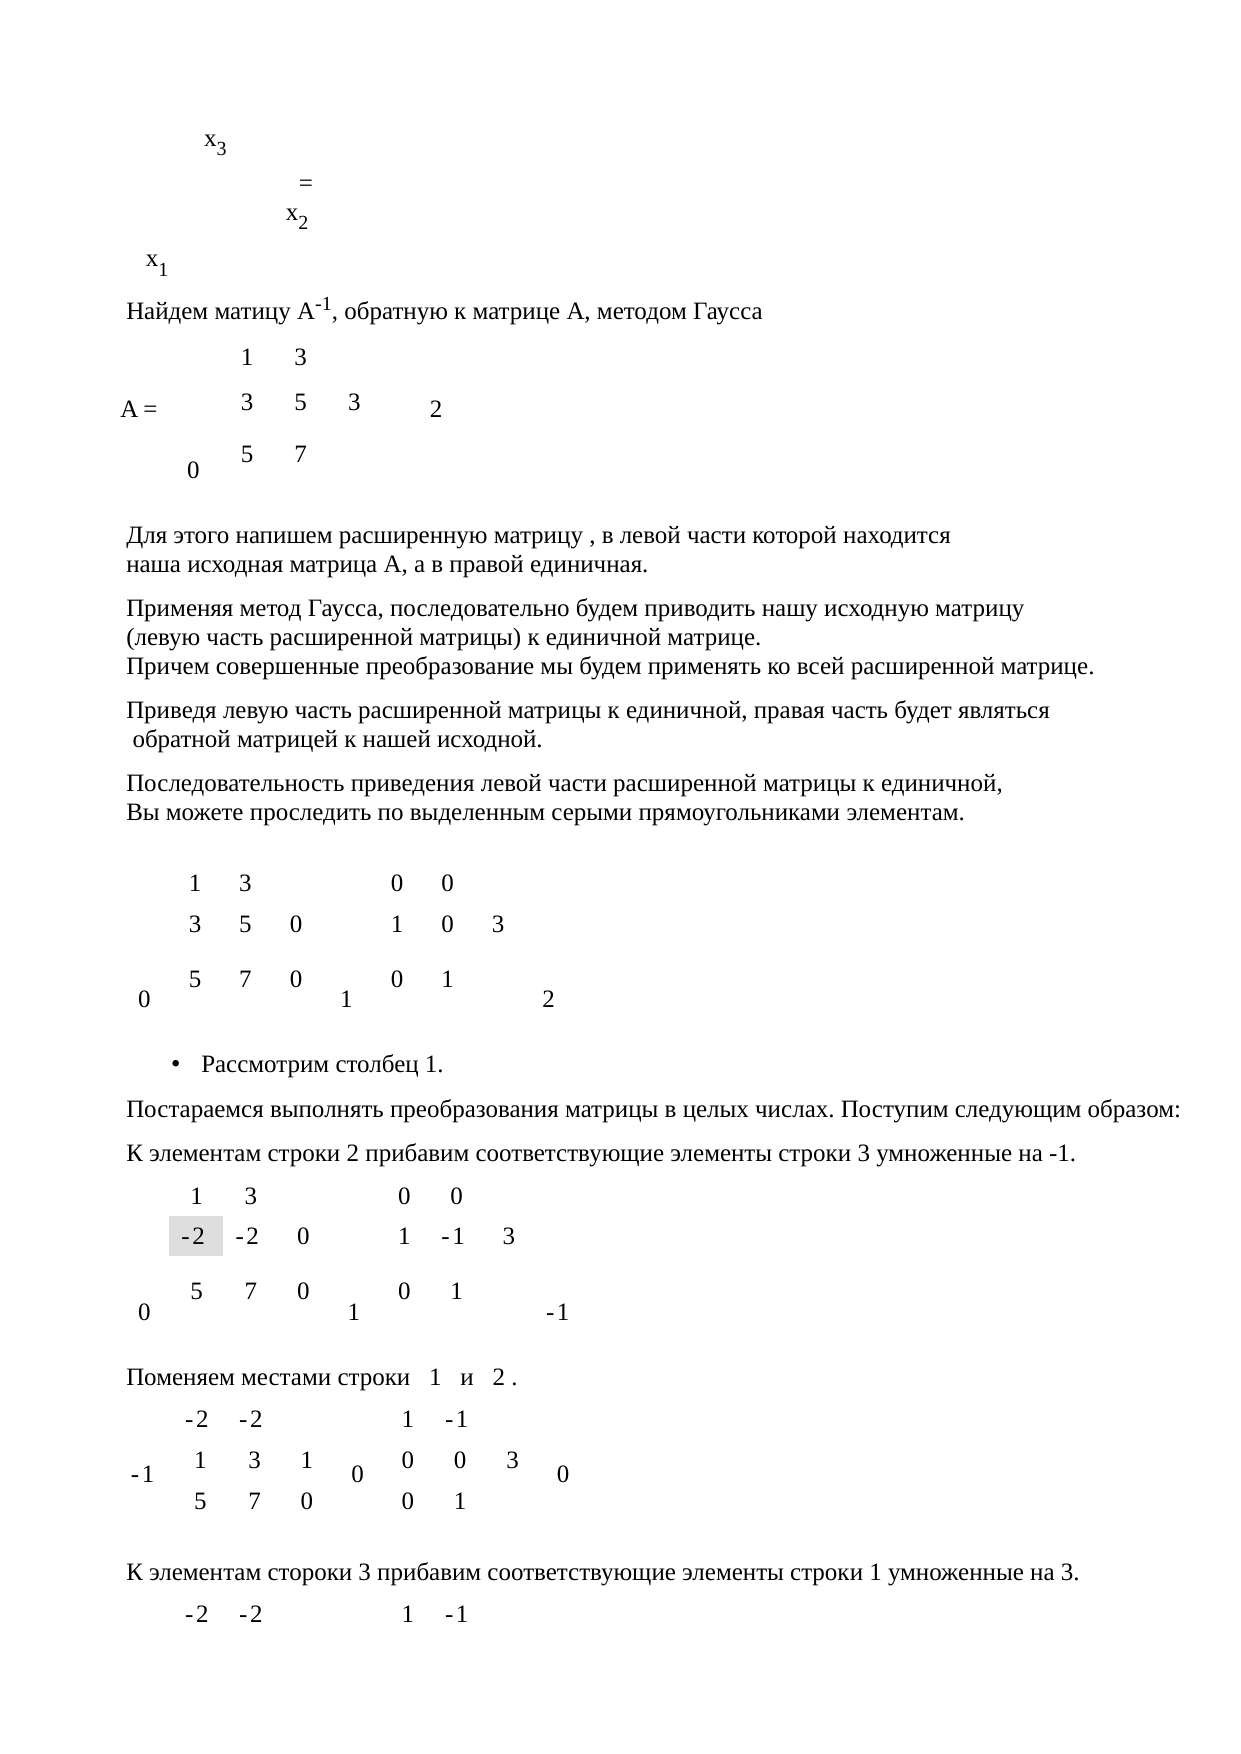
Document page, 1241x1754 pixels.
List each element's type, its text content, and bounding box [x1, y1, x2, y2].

table_header 5 [189, 1276, 210, 1305]
table_header [118, 1175, 169, 1297]
table_header [429, 1175, 483, 1216]
table_header [259, 909, 270, 937]
table_cell [472, 937, 522, 943]
table_header [486, 1445, 497, 1474]
table_header 2 [191, 1221, 212, 1250]
table_header Рассмотрим столбец 1. [118, 1042, 1240, 1086]
table_header [292, 1486, 299, 1514]
table_header [461, 868, 472, 897]
table_header [389, 1181, 397, 1209]
table_header 1 [453, 1486, 473, 1514]
table_cell [326, 380, 380, 423]
table_header [174, 1486, 185, 1514]
table_header [277, 1175, 327, 1216]
table_header 0 [397, 1181, 418, 1209]
table_header [410, 394, 421, 422]
table_header [475, 1600, 486, 1628]
table_header 3 [347, 387, 368, 416]
table_header [274, 439, 285, 468]
table_header [124, 243, 134, 280]
table_header [537, 1399, 587, 1460]
table_header [331, 1594, 382, 1634]
table_header [421, 1486, 432, 1514]
table_header 7 [247, 1486, 268, 1514]
table_header 1 [400, 1405, 421, 1433]
table_header - [443, 1600, 454, 1628]
table_header 1 [390, 909, 410, 937]
table_header 2 [195, 1405, 216, 1433]
table_header 3 [243, 1181, 264, 1209]
table_header [382, 1405, 393, 1433]
table_header [445, 1445, 453, 1474]
table_cell [226, 1480, 281, 1521]
table_header [135, 243, 142, 280]
table_header [320, 862, 371, 984]
table_header Приведя левую часть расширенной матрицы к единичной, правая часть будет являться обратной матрицей к нашей исходной. [118, 687, 1240, 760]
table_header [421, 897, 472, 903]
table_header [378, 1221, 389, 1250]
table_header [270, 1405, 281, 1433]
table_header [281, 909, 288, 937]
table_header - [440, 1221, 451, 1250]
table_cell [219, 944, 270, 964]
table_cell [486, 1474, 537, 1480]
table_header [118, 862, 169, 984]
table_header Поменяем местами строки 1 и 2 . [118, 1354, 1240, 1399]
table_header [292, 1445, 299, 1474]
table_header [441, 1181, 449, 1209]
table_cell [281, 1474, 331, 1480]
table_header Последовательность приведения левой части расширенной матрицы к единичной, Вы можете проследить по выделенным серыми прямоугольниками элементам. [118, 760, 1240, 833]
table_header 1 [556, 1297, 576, 1326]
table_header 3 [240, 387, 260, 416]
table_header [219, 897, 270, 903]
table_header [378, 1276, 389, 1305]
table_cell [382, 1480, 432, 1486]
table_header [118, 1399, 172, 1460]
table_cell [472, 903, 522, 909]
table_header 0 [556, 1460, 576, 1488]
table_header [309, 964, 320, 993]
table_header [331, 1488, 382, 1521]
table_header [432, 1405, 443, 1433]
table_header 1 [455, 1600, 475, 1628]
table_header [430, 1276, 441, 1305]
table_header [210, 1181, 221, 1209]
table_header [526, 1445, 537, 1474]
table_header [172, 1405, 183, 1433]
table_cell [483, 1256, 533, 1326]
table_header [167, 455, 178, 483]
table_header 0 [440, 868, 461, 897]
table_cell [371, 903, 421, 943]
table_header [169, 909, 179, 937]
table_header [207, 455, 218, 483]
table_header [221, 387, 232, 416]
table_cell [219, 993, 270, 1013]
table_header [172, 1399, 226, 1405]
table_header [494, 1221, 501, 1250]
table_header [407, 333, 463, 483]
table_header [548, 1460, 556, 1488]
table_header [432, 1600, 443, 1628]
table_header [418, 1181, 428, 1209]
table_header [170, 1181, 181, 1209]
table_header [264, 1276, 275, 1305]
table_header [389, 1221, 397, 1250]
table_header [169, 862, 219, 903]
table_header [367, 1297, 378, 1326]
table_header [226, 1399, 281, 1439]
table_header [260, 342, 271, 371]
table_header [497, 1445, 505, 1474]
table_header x3 [201, 123, 229, 160]
table_header [181, 1276, 189, 1305]
table_header 3 [293, 342, 314, 371]
table_cell [378, 1216, 428, 1221]
table_header 1 [141, 1460, 161, 1488]
table_header - [129, 1460, 141, 1488]
table_header [382, 1433, 432, 1439]
table_header [320, 1445, 331, 1474]
table_header [281, 1486, 292, 1514]
table_header [461, 909, 472, 937]
table_cell [219, 380, 273, 423]
table_header [268, 1486, 279, 1514]
table_header [576, 1297, 587, 1326]
table_cell [483, 1216, 533, 1221]
table_header 1 [397, 1221, 418, 1250]
table_header [219, 868, 230, 897]
table_header [511, 909, 522, 937]
table_cell [270, 944, 320, 1013]
table_header 0 [400, 1445, 421, 1474]
table_header [339, 1297, 346, 1326]
table_header [328, 387, 339, 416]
table_header [270, 909, 281, 937]
table_header [326, 333, 380, 380]
table_cell [281, 1514, 331, 1521]
table_header [309, 909, 320, 937]
table_header = [264, 121, 322, 280]
table_header [214, 1445, 225, 1474]
table_header [474, 1486, 484, 1514]
table_header [537, 1460, 548, 1488]
table_header 1 [240, 342, 260, 371]
table_header [382, 1486, 393, 1514]
table_header [118, 1297, 129, 1326]
table_header [449, 394, 460, 422]
table_header [342, 1460, 350, 1488]
table_header [228, 1486, 239, 1514]
table_header 0 [137, 1297, 158, 1326]
table_header 1 [339, 984, 360, 1013]
table_header [230, 909, 238, 937]
table_header - [443, 1405, 454, 1433]
table_header [273, 333, 326, 380]
table_header [226, 1600, 237, 1628]
table_cell [223, 1216, 277, 1221]
table_header [434, 1445, 445, 1474]
table_header 0 [449, 1181, 470, 1209]
table_header - [234, 1221, 245, 1250]
table_header [328, 1297, 338, 1326]
table_cell [281, 1439, 331, 1445]
table_header 1 [188, 868, 208, 897]
table_header [174, 1445, 185, 1474]
table_cell [429, 1216, 483, 1256]
table_header [483, 1221, 494, 1250]
table_header [382, 1399, 432, 1405]
table_cell [169, 903, 219, 943]
table_header [230, 868, 238, 897]
table_cell [382, 1474, 432, 1480]
table_header [317, 1276, 327, 1305]
table_header [266, 1221, 277, 1250]
table_header [432, 1594, 486, 1634]
table_header [230, 964, 238, 993]
table_header [522, 984, 533, 1013]
table_header [378, 1175, 428, 1181]
table_header [382, 964, 389, 993]
table_header [410, 909, 421, 937]
table_header [421, 909, 432, 937]
table_header [260, 387, 271, 416]
table_header [393, 1486, 400, 1514]
table_cell [371, 944, 421, 1013]
table_header 0 [400, 1486, 421, 1514]
table_header [118, 1488, 172, 1521]
table_header [281, 1399, 331, 1439]
table_header [432, 964, 440, 993]
table_header [331, 1460, 342, 1488]
table_header [193, 123, 201, 160]
table_header [270, 1600, 281, 1628]
table_header [277, 1276, 288, 1305]
table_header [472, 1221, 483, 1250]
table_header [124, 121, 182, 280]
table_header [474, 1445, 484, 1474]
table_header [288, 1221, 296, 1250]
table_header [264, 1181, 275, 1209]
table_header [285, 342, 293, 371]
table_header [418, 1221, 428, 1250]
table_header 1 [451, 1221, 472, 1250]
table_cell [226, 1439, 281, 1480]
table_header [274, 387, 285, 416]
table_header [522, 862, 573, 984]
table_header 0 [390, 964, 410, 993]
table_header [274, 342, 285, 371]
table_header [216, 1600, 226, 1628]
table_cell [273, 380, 326, 423]
table_cell [483, 1250, 533, 1256]
table_header [421, 394, 428, 422]
table_header [158, 1297, 169, 1326]
table_cell [378, 1250, 428, 1256]
table_header x1 [143, 243, 171, 280]
table_cell [432, 1480, 486, 1521]
table_cell [182, 162, 240, 280]
table_header [232, 439, 239, 468]
table_header 5 [293, 387, 314, 416]
table_header [118, 984, 129, 1013]
table_cell [281, 1480, 331, 1486]
table_header [118, 1460, 129, 1488]
table_header [182, 123, 193, 160]
table_header [236, 1276, 243, 1305]
table_header 3 [247, 1445, 268, 1474]
table_header [185, 1445, 193, 1474]
table_header [371, 868, 382, 897]
table_header 1 [346, 1297, 367, 1326]
table_header 1 [449, 1276, 470, 1305]
table_header - [238, 1600, 249, 1628]
table_header 3 [505, 1445, 526, 1474]
table_header [181, 1181, 189, 1209]
table_cell [378, 1305, 428, 1326]
table_header [223, 1221, 234, 1250]
table_header 1 [440, 964, 461, 993]
table_header [260, 439, 271, 468]
table_header [259, 868, 270, 897]
table_header [432, 868, 440, 897]
table_header 7 [243, 1276, 264, 1305]
table_header [219, 909, 230, 937]
table_header [378, 1181, 389, 1209]
table_header [360, 984, 371, 1013]
table_header [118, 1594, 172, 1634]
table_cell [169, 944, 219, 1013]
table_header 3 [491, 909, 511, 937]
table_header [430, 1181, 441, 1209]
table_header [382, 1594, 432, 1600]
table_header [171, 243, 182, 280]
table_header 0 [137, 984, 158, 1013]
table_header [166, 333, 219, 483]
table_header [483, 1175, 533, 1216]
table_header [169, 1175, 223, 1216]
table_header x2 [283, 197, 311, 234]
table_header [240, 121, 264, 280]
table_header [410, 868, 421, 897]
table_header [389, 1276, 397, 1305]
table_header [320, 1486, 331, 1514]
table_header [537, 1594, 587, 1634]
table_header [472, 862, 522, 903]
table_header [225, 1181, 236, 1209]
table_header [268, 1445, 279, 1474]
table_header [382, 909, 389, 937]
table_header Постараемся выполнять преобразования матрицы в целых числах. Поступим следующим образом: [118, 1086, 1240, 1131]
table_header [264, 197, 275, 234]
table_header [314, 387, 325, 416]
table_header 0 [453, 1445, 473, 1474]
table_header 0 [350, 1460, 371, 1488]
table_header [170, 1276, 181, 1305]
table_header 1 [193, 1445, 214, 1474]
table_header [208, 909, 219, 937]
table_header [219, 964, 230, 993]
table_header [533, 1297, 544, 1326]
table_header [314, 342, 325, 371]
table_header [281, 1594, 331, 1634]
table_cell [172, 1439, 226, 1480]
table_header [380, 333, 407, 483]
table_header [223, 1175, 277, 1216]
table_header - [183, 1600, 195, 1628]
table_cell [421, 937, 472, 943]
table_header Применяя метод Гаусса, последовательно будем приводить нашу исходную матрицу (левую часть расширенной матрицы) к единичной матрице. Причем совершенные преобразование мы будем применять ко всей расширенной матрице. [118, 585, 1240, 687]
table_header 3 [501, 1221, 522, 1250]
table_header [393, 1445, 400, 1474]
table_cell [277, 1256, 327, 1276]
table_header [285, 439, 293, 468]
table_header 2 [429, 394, 449, 422]
table_header [328, 1175, 378, 1326]
table_header [221, 439, 232, 468]
table_header [533, 1175, 587, 1297]
table_header - [180, 1221, 191, 1250]
table_header Найдем матицу A-1, обратную к матрице А, методом Гаусса [118, 284, 1240, 333]
table_header [592, 118, 600, 284]
table_cell [169, 1216, 223, 1256]
table_cell [421, 903, 472, 909]
table_header [172, 1600, 183, 1628]
table_header [314, 439, 325, 468]
table_header 3 [188, 909, 208, 937]
table_header [421, 1405, 432, 1433]
table_header [320, 984, 331, 1013]
table_cell [432, 1439, 486, 1480]
table_header - [238, 1405, 249, 1433]
table_header [339, 387, 347, 416]
table_header [158, 984, 169, 1013]
table_header [219, 333, 273, 380]
table_header 1 [455, 1405, 475, 1433]
table_header 7 [238, 964, 259, 993]
table_header 0 [299, 1486, 320, 1514]
table_cell [172, 1480, 226, 1521]
table_header [562, 984, 573, 1013]
table_header [368, 387, 378, 416]
table_cell [421, 993, 472, 1013]
table_header 0 [296, 1276, 317, 1305]
table_header [410, 964, 421, 993]
table_header 1 [400, 1600, 421, 1628]
table_header 2 [249, 1600, 270, 1628]
table_header [382, 868, 389, 897]
table_header [270, 862, 320, 903]
table_header [129, 984, 137, 1013]
table_header [208, 868, 219, 897]
table_header [221, 342, 232, 371]
table_header [537, 1488, 587, 1521]
table_header [421, 964, 432, 993]
table_header [275, 197, 282, 234]
table_header [371, 1460, 382, 1488]
table_header [259, 964, 270, 993]
table_cell [378, 1256, 428, 1276]
table_header 2 [249, 1405, 270, 1433]
table_header 7 [293, 439, 314, 468]
table_header [172, 1628, 226, 1634]
table_header [210, 1276, 221, 1305]
table_header [225, 1276, 236, 1305]
table_header 5 [188, 964, 208, 993]
table_header [317, 1221, 327, 1250]
table_header [311, 197, 322, 234]
table_header [432, 1399, 486, 1439]
table_header К элементам строки 2 прибавим соответствующие элементы строки 3 умноженные на -1. [118, 1131, 1240, 1175]
table_header [236, 1181, 243, 1209]
table_header [161, 1460, 172, 1488]
table_header [371, 909, 382, 937]
table_header A = [118, 333, 166, 483]
table_cell [486, 1480, 537, 1521]
table_header [371, 964, 382, 993]
table_header [281, 964, 288, 993]
table_header [483, 909, 491, 937]
table_header [371, 862, 421, 903]
table_header [382, 1445, 393, 1474]
table_header [288, 1276, 296, 1305]
table_header [169, 868, 179, 897]
table_header Для этого напишем расширенную матрицу , в левой части которой находится наша исходная матрица А, а в правой единичная. [118, 512, 1240, 585]
table_header [172, 1433, 226, 1439]
table_header К элементам стороки 3 прибавим соответствующие элементы строки 1 умноженные на 3. [118, 1549, 1240, 1594]
table_header 3 [238, 868, 259, 897]
table_header 5 [238, 909, 259, 937]
table_cell [486, 1439, 537, 1445]
table_header [169, 964, 179, 993]
table_header [486, 1594, 537, 1634]
table_header - [183, 1405, 195, 1433]
table_header 1 [189, 1181, 210, 1209]
table_header [129, 1297, 137, 1326]
table_header [421, 1600, 432, 1628]
table_header [219, 862, 270, 868]
table_header [185, 1486, 193, 1514]
table_header [441, 1276, 449, 1305]
table_header [421, 868, 432, 897]
table_header [226, 1405, 237, 1433]
table_header [212, 1221, 223, 1250]
table_header [232, 342, 239, 371]
table_cell [223, 1256, 277, 1326]
table_header [393, 1405, 400, 1433]
table_header 0 [440, 909, 461, 937]
table_header [118, 118, 404, 284]
table_header [214, 1486, 225, 1514]
table_header [418, 1276, 428, 1305]
table_cell [326, 424, 380, 483]
table_header 1 [299, 1445, 320, 1474]
table_header [285, 387, 293, 416]
table_header 0 [397, 1276, 418, 1305]
table_header 0 [289, 909, 309, 937]
table_header 0 [289, 964, 309, 993]
table_header [378, 1209, 428, 1216]
table_header [533, 984, 541, 1013]
table_header [281, 1445, 292, 1474]
table_cell [277, 1216, 327, 1221]
table_header [486, 1399, 537, 1439]
table_header [208, 964, 219, 993]
table_header [461, 964, 472, 993]
table_cell [382, 1514, 432, 1521]
table_header [421, 1445, 432, 1474]
table_header [331, 1399, 382, 1460]
table_header [239, 1445, 247, 1474]
table_header [472, 909, 483, 937]
table_header [270, 964, 281, 993]
table_header [421, 862, 472, 868]
table_header [277, 1221, 288, 1250]
table_cell [277, 1250, 327, 1256]
table_header [470, 1276, 481, 1305]
table_header 2 [195, 1600, 216, 1628]
table_header [180, 909, 187, 937]
table_header 5 [193, 1486, 214, 1514]
table_header 5 [240, 439, 260, 468]
table_header 2 [245, 1221, 266, 1250]
table_header [229, 123, 240, 160]
table_header [445, 1486, 453, 1514]
table_cell [472, 944, 522, 1013]
table_cell [277, 1305, 327, 1326]
table_header [404, 118, 592, 284]
table_header [432, 909, 440, 937]
table_cell [421, 944, 472, 964]
table_cell [169, 1256, 223, 1326]
table_header 0 [390, 868, 410, 897]
table_header [180, 964, 187, 993]
table_header [434, 1486, 445, 1514]
table_cell [219, 424, 273, 483]
table_header [393, 1600, 400, 1628]
table_header [382, 1600, 393, 1628]
table_header [576, 1460, 587, 1488]
table_header [470, 1181, 481, 1209]
table_header 2 [541, 984, 562, 1013]
table_header [239, 1486, 247, 1514]
table_header [180, 868, 187, 897]
table_header [172, 1594, 226, 1600]
table_header [232, 387, 239, 416]
table_cell [429, 1256, 483, 1326]
table_cell [270, 903, 320, 943]
table_cell [273, 424, 326, 483]
table_header [382, 1628, 432, 1634]
table_header [226, 1594, 281, 1634]
table_header [228, 1445, 239, 1474]
table_header [169, 1221, 179, 1250]
table_header [429, 1221, 439, 1250]
table_cell [382, 1439, 432, 1445]
table_cell [223, 1250, 277, 1256]
table_header [522, 1221, 533, 1250]
table_header 0 [296, 1221, 317, 1250]
table_header [216, 1405, 226, 1433]
table_cell [219, 903, 270, 909]
table_header [475, 1405, 486, 1433]
table_cell [219, 937, 270, 943]
table_header 0 [186, 455, 207, 483]
table_header - [544, 1297, 556, 1326]
table_header [331, 984, 339, 1013]
table_header [178, 455, 186, 483]
